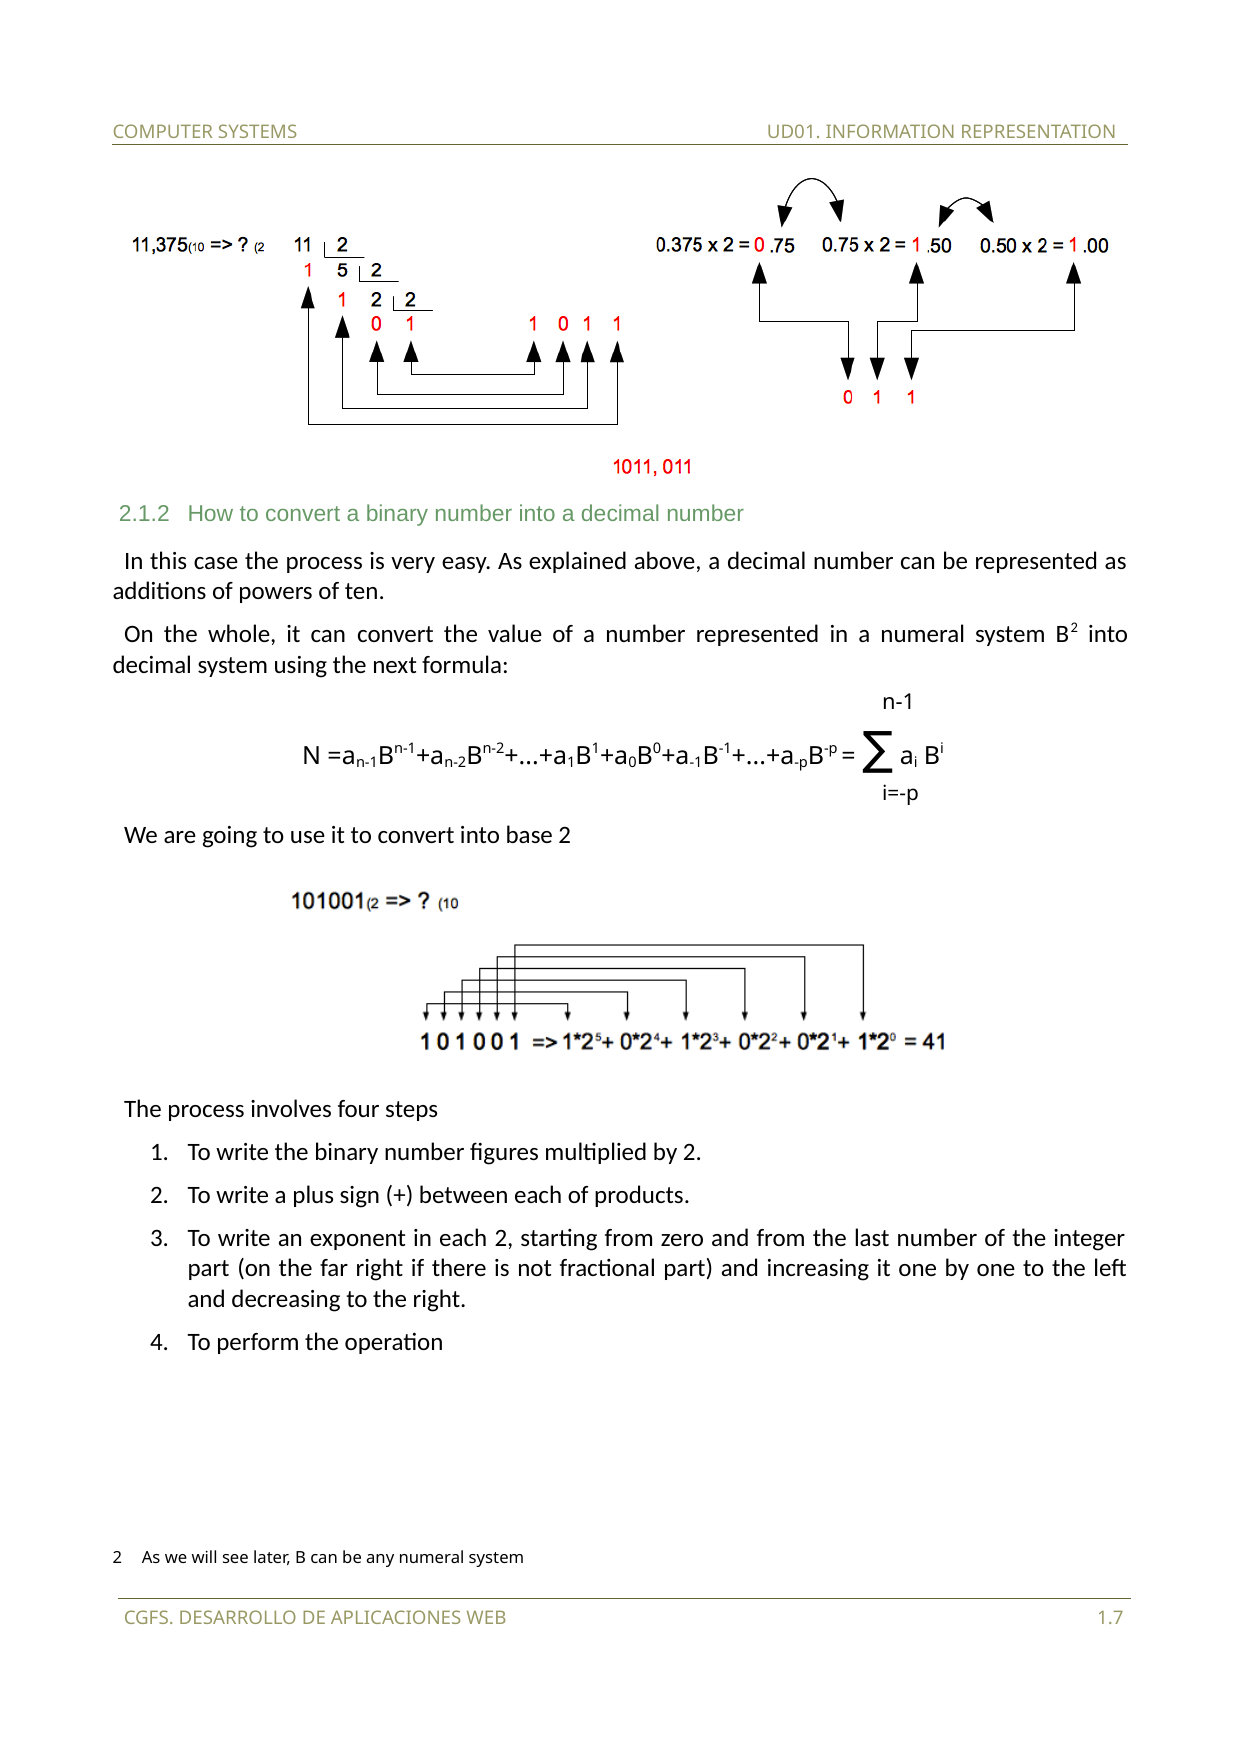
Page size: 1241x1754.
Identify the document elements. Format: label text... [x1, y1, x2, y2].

list To write a plus sign (+) between each of products. [150, 1179, 1128, 1209]
text i=-p [882, 778, 1128, 807]
text On the whole, it can convert the value of a number represented in a numeral system B into decimal system using the next formula: [112, 618, 1128, 679]
subtitle How to convert a binary number into a decimal number [112, 173, 1128, 527]
picture [118, 178, 1122, 483]
text In this case the process is very easy. As explained above, a decimal number can be represented as additions of powers of ten. [112, 545, 1128, 606]
text n-1 [882, 686, 1128, 716]
list To write an exponent in each 2, starting from zero and from the last number of the integer part (on the far right if there is not fractional part) and increasing it one by one to the left and decreasing to the right. [150, 1222, 1128, 1313]
text N =an-1Bn-1+an-2Bn-2+...+a1B1+a0B0+a-1B-1+...+a-pB-p = ∑ ai Bi [112, 716, 1128, 778]
text The process involves four steps [112, 1093, 1128, 1124]
list To write the binary number figures multiplied by 2. [150, 1136, 1128, 1167]
text We are going to use it to convert into base 2 [112, 819, 1128, 849]
list To perform the operation [150, 1326, 1128, 1356]
text As we will see later, B can be any numeral system [112, 1546, 1128, 1569]
picture [275, 880, 965, 1063]
